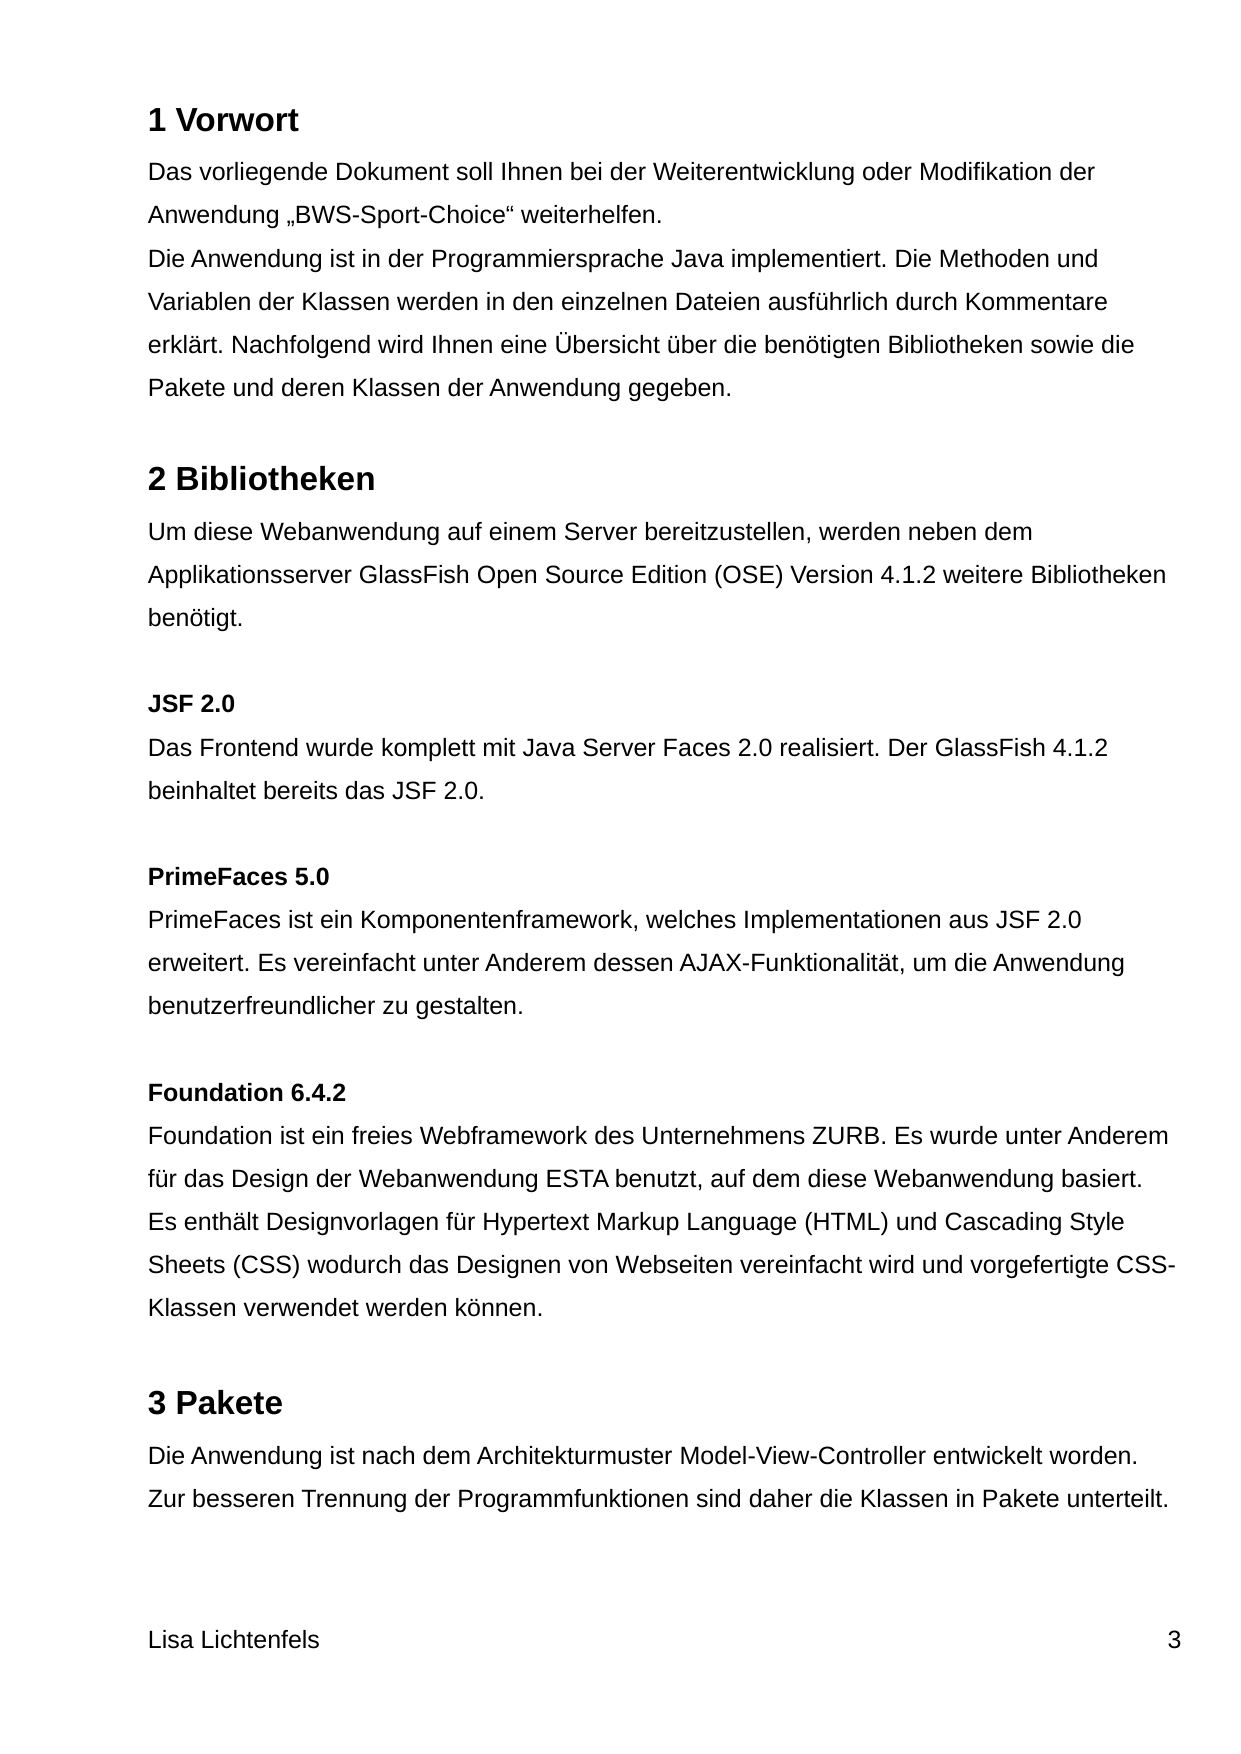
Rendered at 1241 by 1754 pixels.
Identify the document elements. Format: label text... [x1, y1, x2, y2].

text Um diese Webanwendung auf einem Server bereitzustellen, werden neben dem Applikationsserver GlassFish Open Source Edition (OSE) Version 4.1.2 weitere Bibliotheken benötigt. [148, 517, 1181, 632]
text PrimeFaces ist ein Komponentenframework, welches Implementationen aus JSF 2.0 erweitert. Es vereinfacht unter Anderem dessen AJAX-Funktionalität, um die Anwendung benutzerfreundlicher zu gestalten. [148, 905, 1181, 1020]
text 2 Bibliotheken [148, 459, 1181, 498]
text 3 Pakete [148, 1383, 1181, 1422]
text Foundation 6.4.2 [148, 1077, 1181, 1106]
text Foundation ist ein freies Webframework des Unternehmens ZURB. Es wurde unter Anderem für das Design der Webanwendung ESTA benutzt, auf dem diese Webanwendung basiert. [148, 1121, 1181, 1192]
text Es enthält Designvorlagen für Hypertext Markup Language (HTML) und Cascading Style Sheets (CSS) wodurch das Designen von Webseiten vereinfacht wird und vorgefertigte CSS-Klassen verwendet werden können. [148, 1207, 1181, 1322]
text Das vorliegende Dokument soll Ihnen bei der Weiterentwicklung oder Modifikation der Anwendung „BWS-Sport-Choice“ weiterhelfen. Die Anwendung ist in der Programmiersprache Java implementiert. Die Methoden und Variablen der Klassen werden in den einzelnen Dateien ausführlich durch Kommentare erklärt. Nachfolgend wird Ihnen eine Übersicht über die benötigten Bibliotheken sowie die Pakete und deren Klassen der Anwendung gegeben. [148, 157, 1181, 402]
text 1 Vorwort [148, 100, 1181, 138]
text PrimeFaces 5.0 [148, 862, 1181, 891]
text JSF 2.0 [148, 689, 1181, 718]
text Die Anwendung ist nach dem Architekturmuster Model-View-Controller entwickelt worden. Zur besseren Trennung der Programmfunktionen sind daher die Klassen in Pakete unterteilt. [148, 1441, 1181, 1513]
text Das Frontend wurde komplett mit Java Server Faces 2.0 realisiert. Der GlassFish 4.1.2 beinhaltet bereits das JSF 2.0. [148, 732, 1181, 804]
